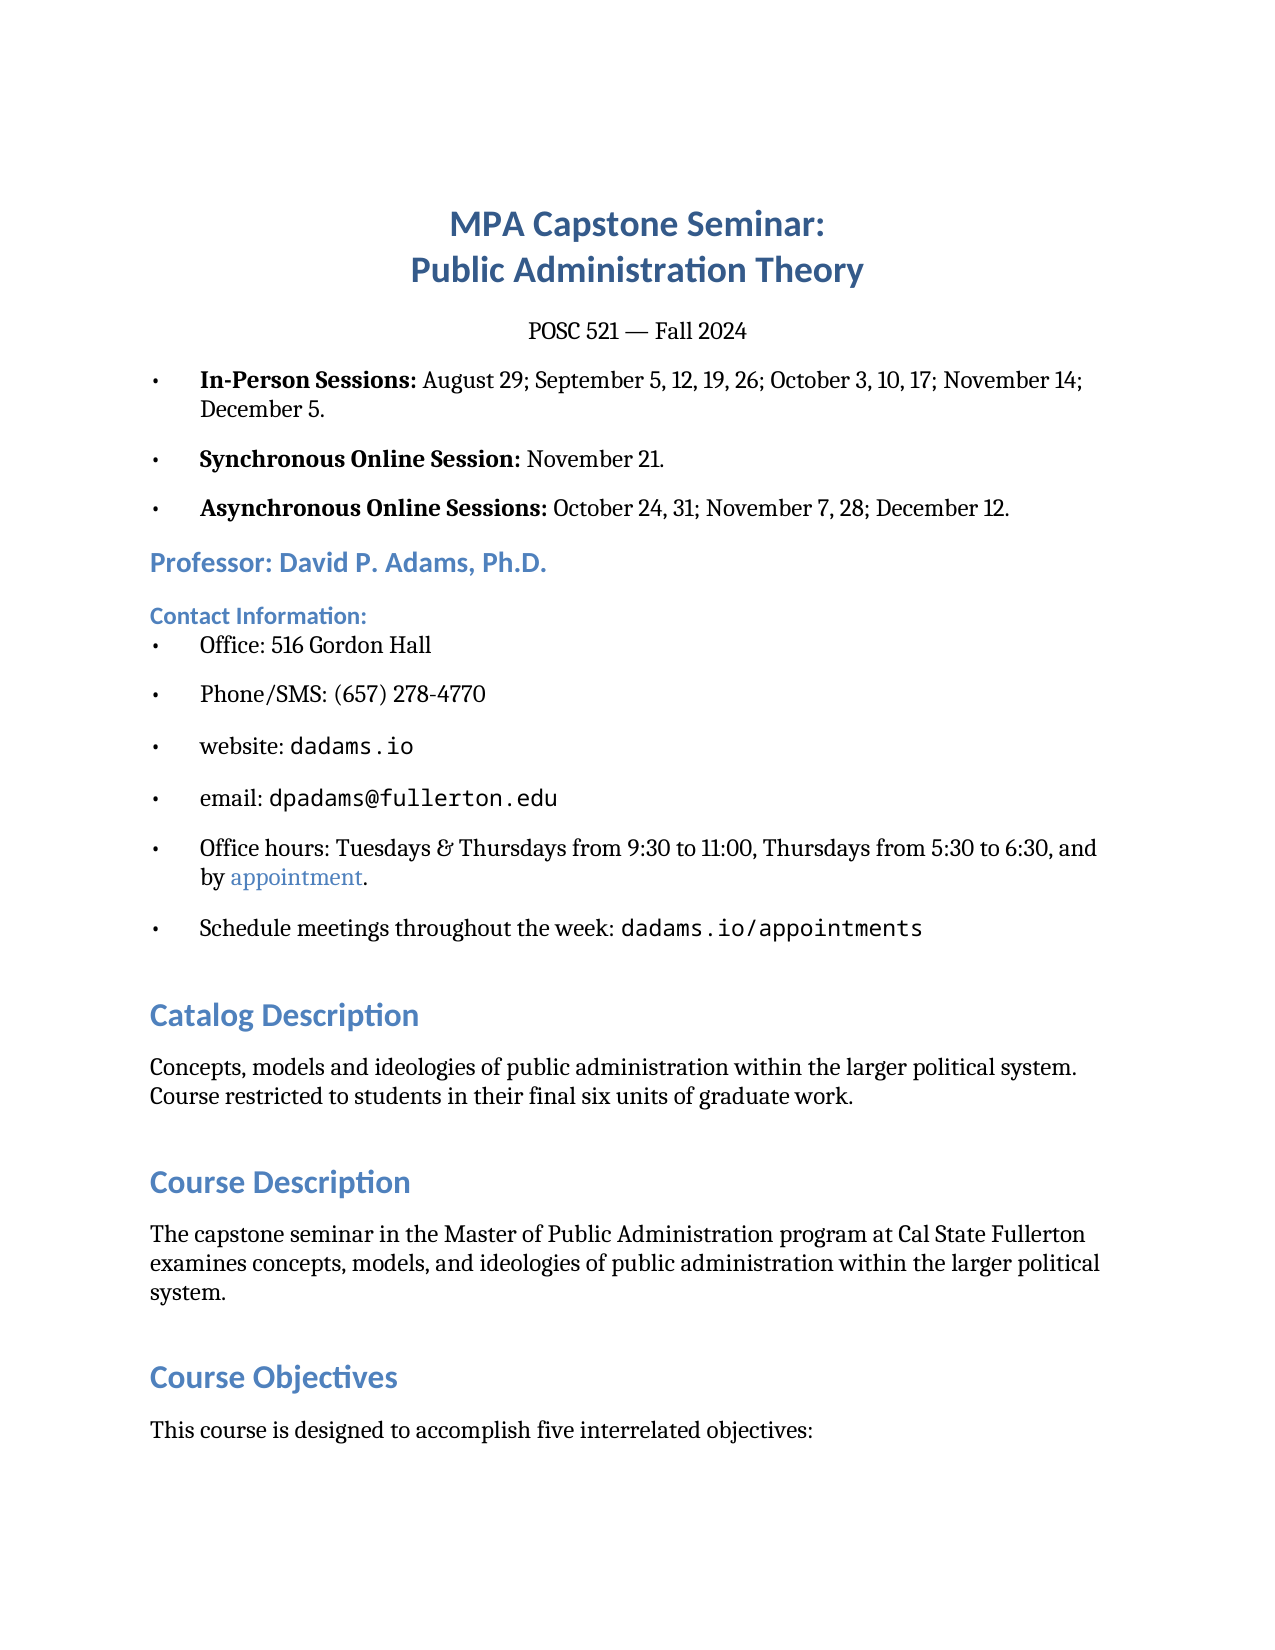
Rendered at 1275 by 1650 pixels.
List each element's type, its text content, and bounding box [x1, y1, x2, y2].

text This course is designed to accomplish five interrelated objectives: [150, 1416, 1125, 1444]
subtitle Course Description [150, 1161, 1125, 1201]
list Asynchronous Online Sessions: October 24, 31; November 7, 28; December 12. [150, 494, 1125, 523]
list Office hours: Tuesdays & Thursdays from 9:30 to 11:00, Thursdays from 5:30 to 6:30, and by appointment. [150, 834, 1125, 892]
list Synchronous Online Session: November 21. [150, 444, 1125, 473]
text Concepts, models and ideologies of public administration within the larger political system. Course restricted to students in their final six units of graduate work. [150, 1053, 1125, 1111]
list Office: 516 Gordon Hall [150, 631, 1125, 659]
text The capstone seminar in the Master of Public Administration program at Cal State Fullerton examines concepts, models, and ideologies of public administration within the larger political system. [150, 1220, 1125, 1306]
list website: dadams.io [150, 730, 1125, 761]
subtitle Course Objectives [150, 1356, 1125, 1397]
list Schedule meetings throughout the week: dadams.io/appointments [150, 912, 1125, 944]
list Phone/SMS: (657) 278-4770 [150, 680, 1125, 709]
subtitle Contact Information: [150, 600, 1125, 631]
list In-Person Sessions: August 29; September 5, 12, 19, 26; October 3, 10, 17; November 14; December 5. [150, 366, 1125, 424]
list email: dpadams@fullerton.edu [150, 782, 1125, 813]
text POSC 521 — Fall 2024 [150, 317, 1125, 345]
subtitle Catalog Description [150, 994, 1125, 1034]
title MPA Capstone Seminar: Public Administration Theory [150, 200, 1125, 292]
subtitle Professor: David P. Adams, Ph.D. [150, 544, 1125, 579]
